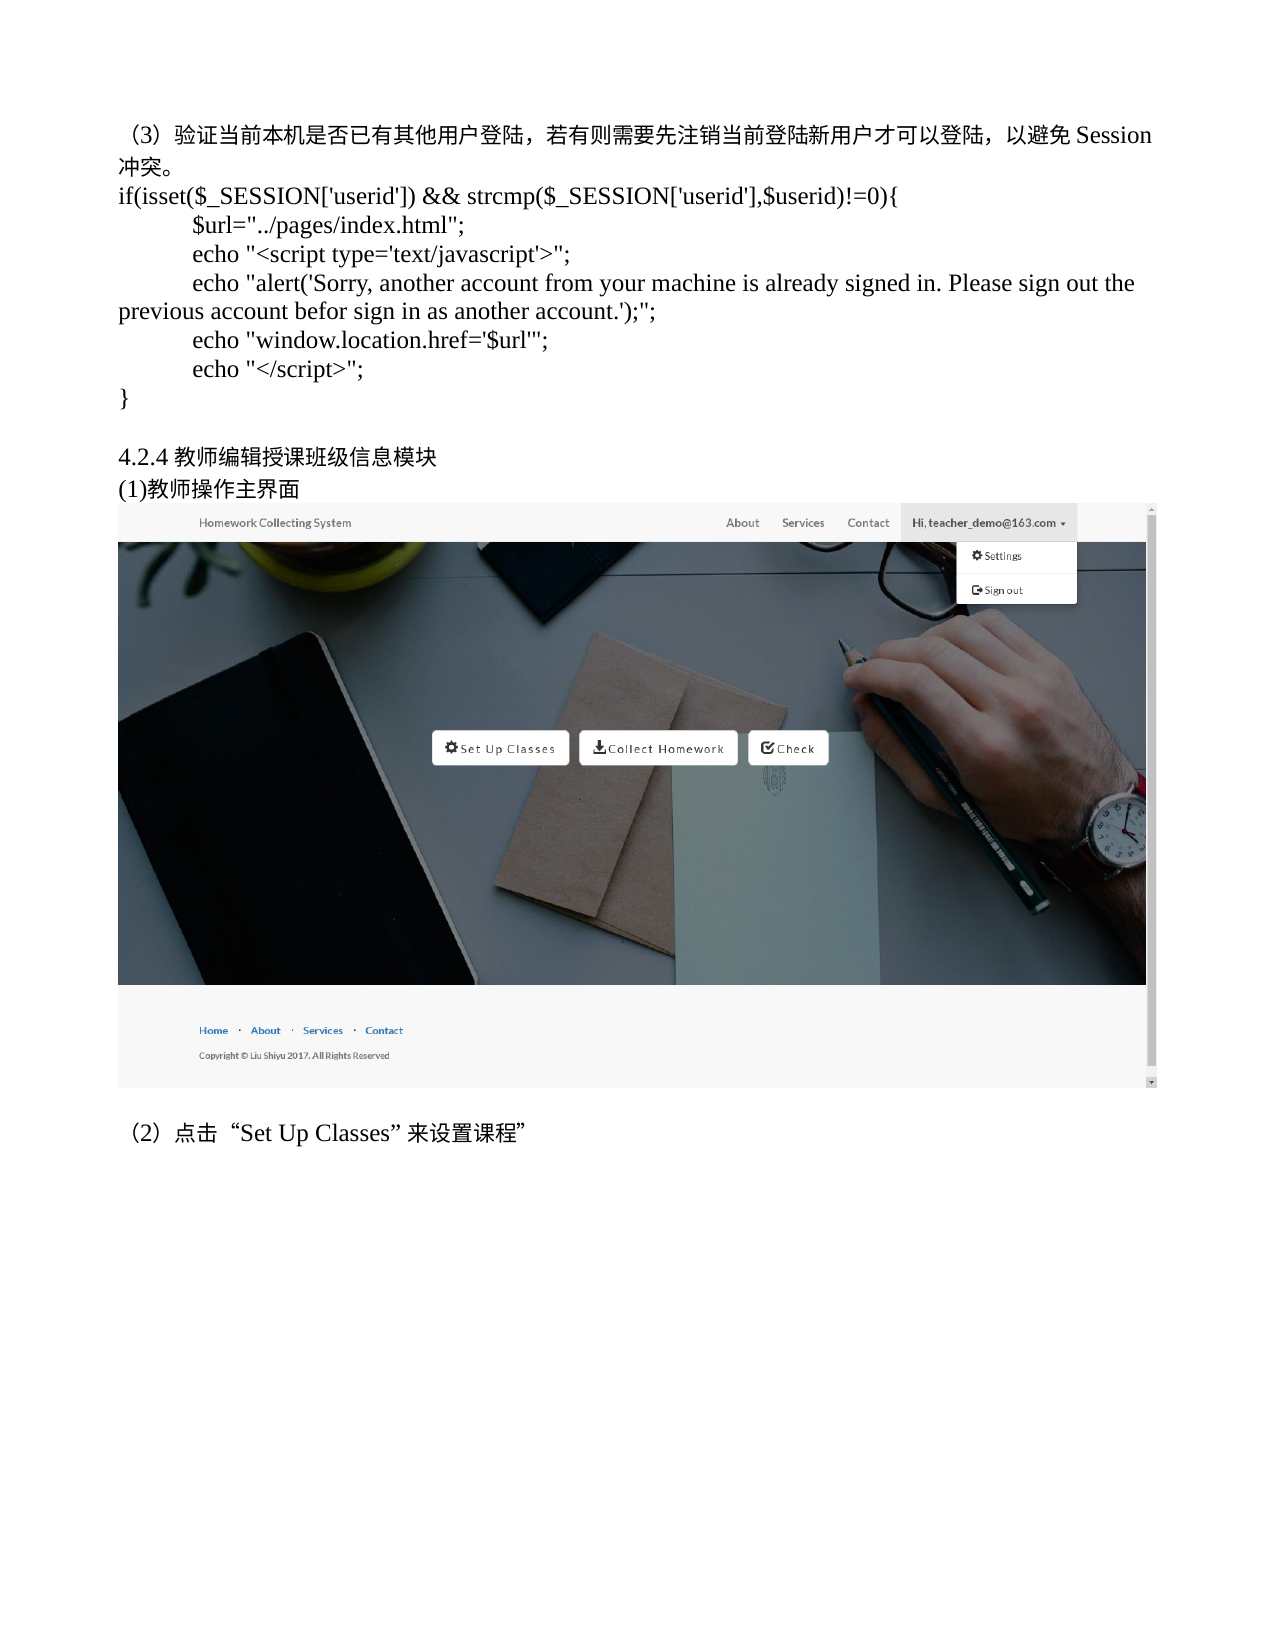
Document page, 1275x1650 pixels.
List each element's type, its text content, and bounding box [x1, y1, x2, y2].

text 4.2.4 教师编辑授课班级信息模块 [118, 440, 1157, 472]
text echo "alert('Sorry, another account from your machine is already signed in. Please sign out the previous account befor sign in as another account.');"; [118, 268, 1157, 325]
picture [118, 503, 1157, 1088]
text （3）验证当前本机是否已有其他用户登陆，若有则需要先注销当前登陆新用户才可以登陆，以避免Session冲突。 [118, 118, 1157, 181]
text （2）点击“Set Up Classes” 来设置课程” [118, 1116, 1157, 1148]
text if(isset($_SESSION['userid']) && strcmp($_SESSION['userid'],$userid)!=0){ [118, 181, 1157, 210]
text $url="../pages/index.html"; [118, 210, 1157, 239]
text (1)教师操作主界面 [118, 472, 1157, 503]
text echo "</script>"; [118, 354, 1157, 383]
text } [118, 383, 1157, 411]
text echo "<script type='text/javascript'>"; [118, 239, 1157, 268]
text echo "window.location.href='$url'"; [118, 325, 1157, 354]
